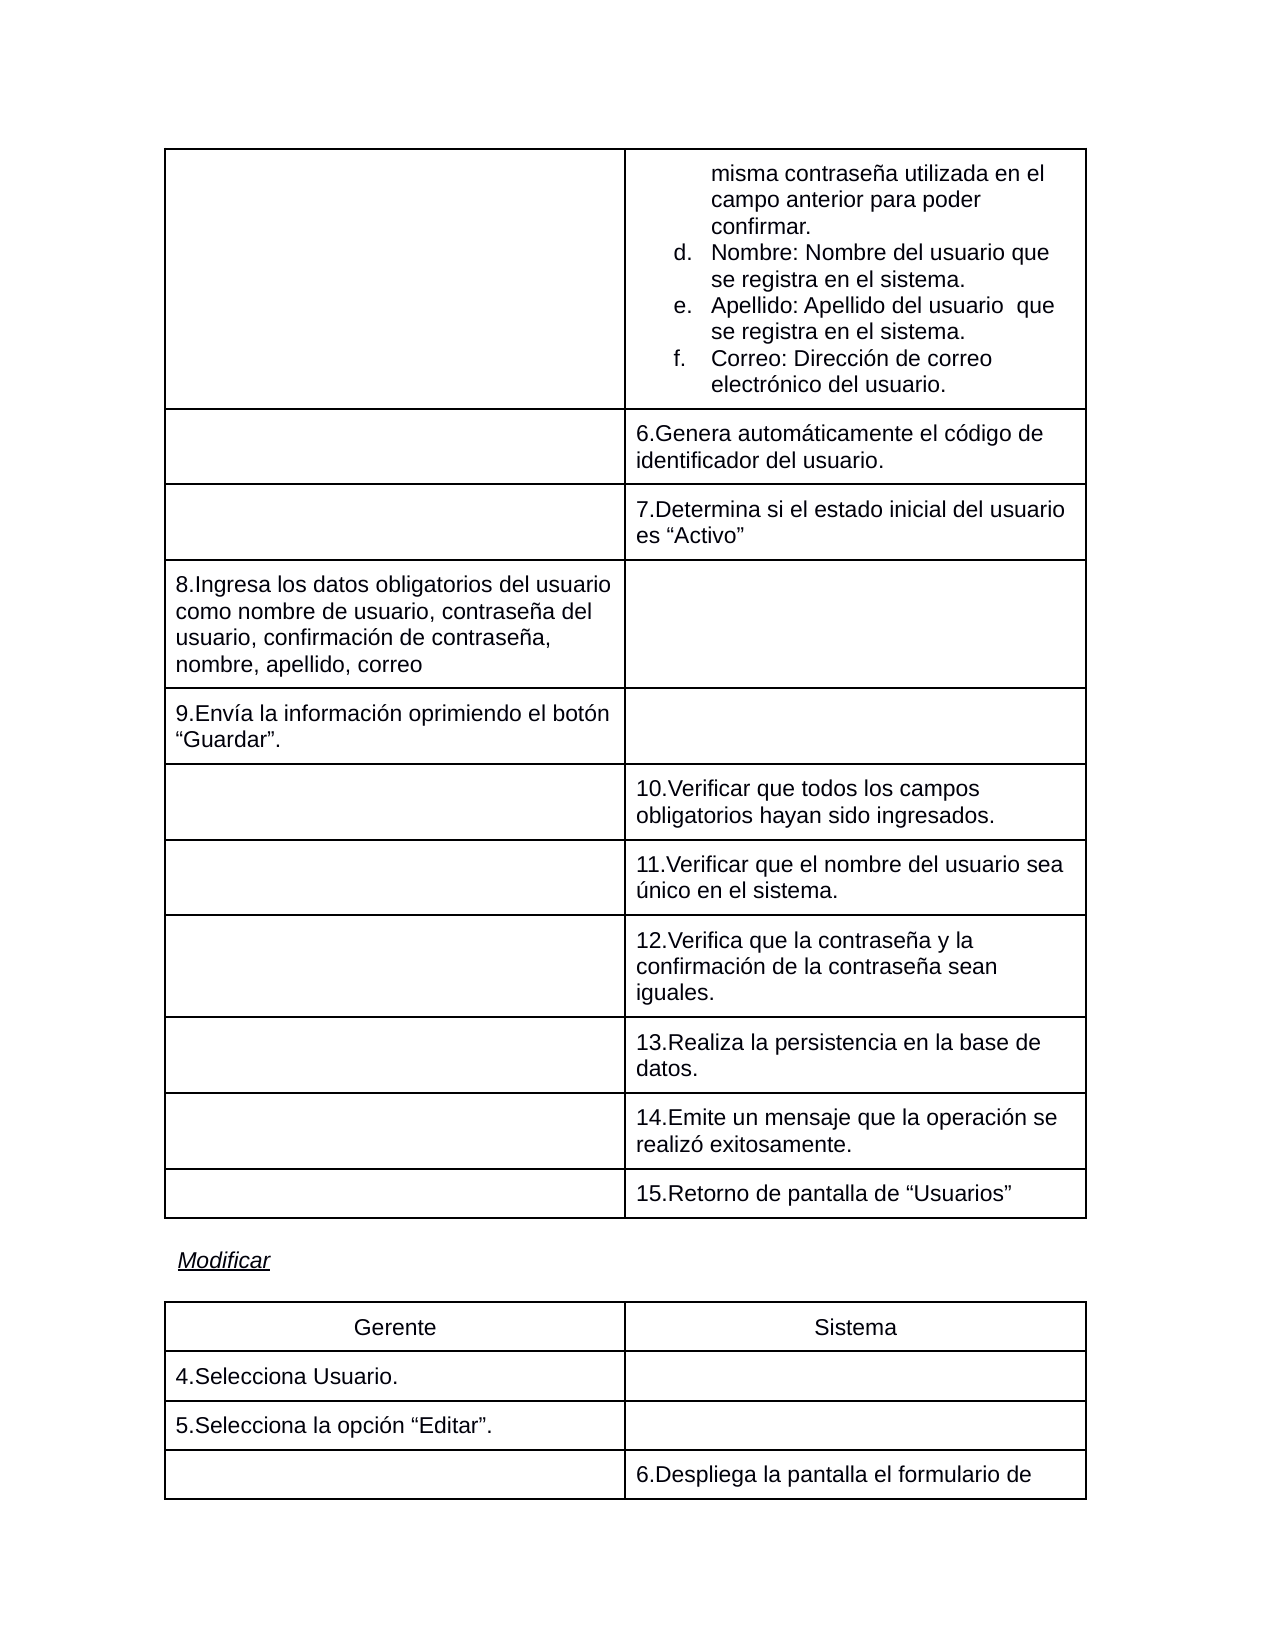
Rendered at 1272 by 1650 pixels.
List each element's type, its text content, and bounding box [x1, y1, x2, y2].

table_cell [626, 561, 1085, 687]
table_cell 6.Genera automáticamente el código de identificador del usuario. [626, 410, 1085, 483]
table_cell [626, 1352, 1085, 1399]
table_cell 12.Verifica que la contraseña y la confirmación de la contraseña sean iguales. [626, 916, 1085, 1016]
table_cell 5.Selecciona la opción “Editar”. [166, 1402, 624, 1449]
table_cell [166, 485, 624, 559]
table_cell 7.Determina si el estado inicial del usuario es “Activo” [626, 485, 1085, 559]
table_cell [166, 1018, 624, 1092]
table_header Gerente [166, 1303, 624, 1350]
table_header Sistema [626, 1303, 1085, 1350]
table_cell 11.Verificar que el nombre del usuario sea único en el sistema. [626, 841, 1085, 914]
table_cell 14.Emite un mensaje que la operación se realizó exitosamente. [626, 1094, 1085, 1167]
table_cell [626, 1402, 1085, 1449]
table_cell [166, 1451, 624, 1498]
table_cell [166, 916, 624, 1016]
table_cell 13.Realiza la persistencia en la base de datos. [626, 1018, 1085, 1092]
table_cell [166, 150, 624, 408]
table_cell [166, 1170, 624, 1217]
table_cell 8.Ingresa los datos obligatorios del usuario como nombre de usuario, contraseña del usuario, confirmación de contraseña, nombre, apellido, correo [166, 561, 624, 687]
table_cell [166, 765, 624, 838]
table_cell 4.Selecciona Usuario. [166, 1352, 624, 1399]
table_cell [166, 410, 624, 483]
table_cell [626, 689, 1085, 763]
table_cell misma contraseña utilizada en el campo anterior para poder confirmar. Nombre: Nombre del usuario que se registra en el sistema. Apellido: Apellido del usuario que se registra en el sistema. Correo: Dirección de correo electrónico del usuario. [626, 150, 1085, 408]
table_cell 15.Retorno de pantalla de “Usuarios” [626, 1170, 1085, 1217]
text Modificar [177, 1247, 1095, 1273]
table_cell 6.Despliega la pantalla el formulario de [626, 1451, 1085, 1498]
table_cell 10.Verificar que todos los campos obligatorios hayan sido ingresados. [626, 765, 1085, 838]
table_cell [166, 1094, 624, 1167]
table_cell 9.Envía la información oprimiendo el botón “Guardar”. [166, 689, 624, 763]
table_cell [166, 841, 624, 914]
